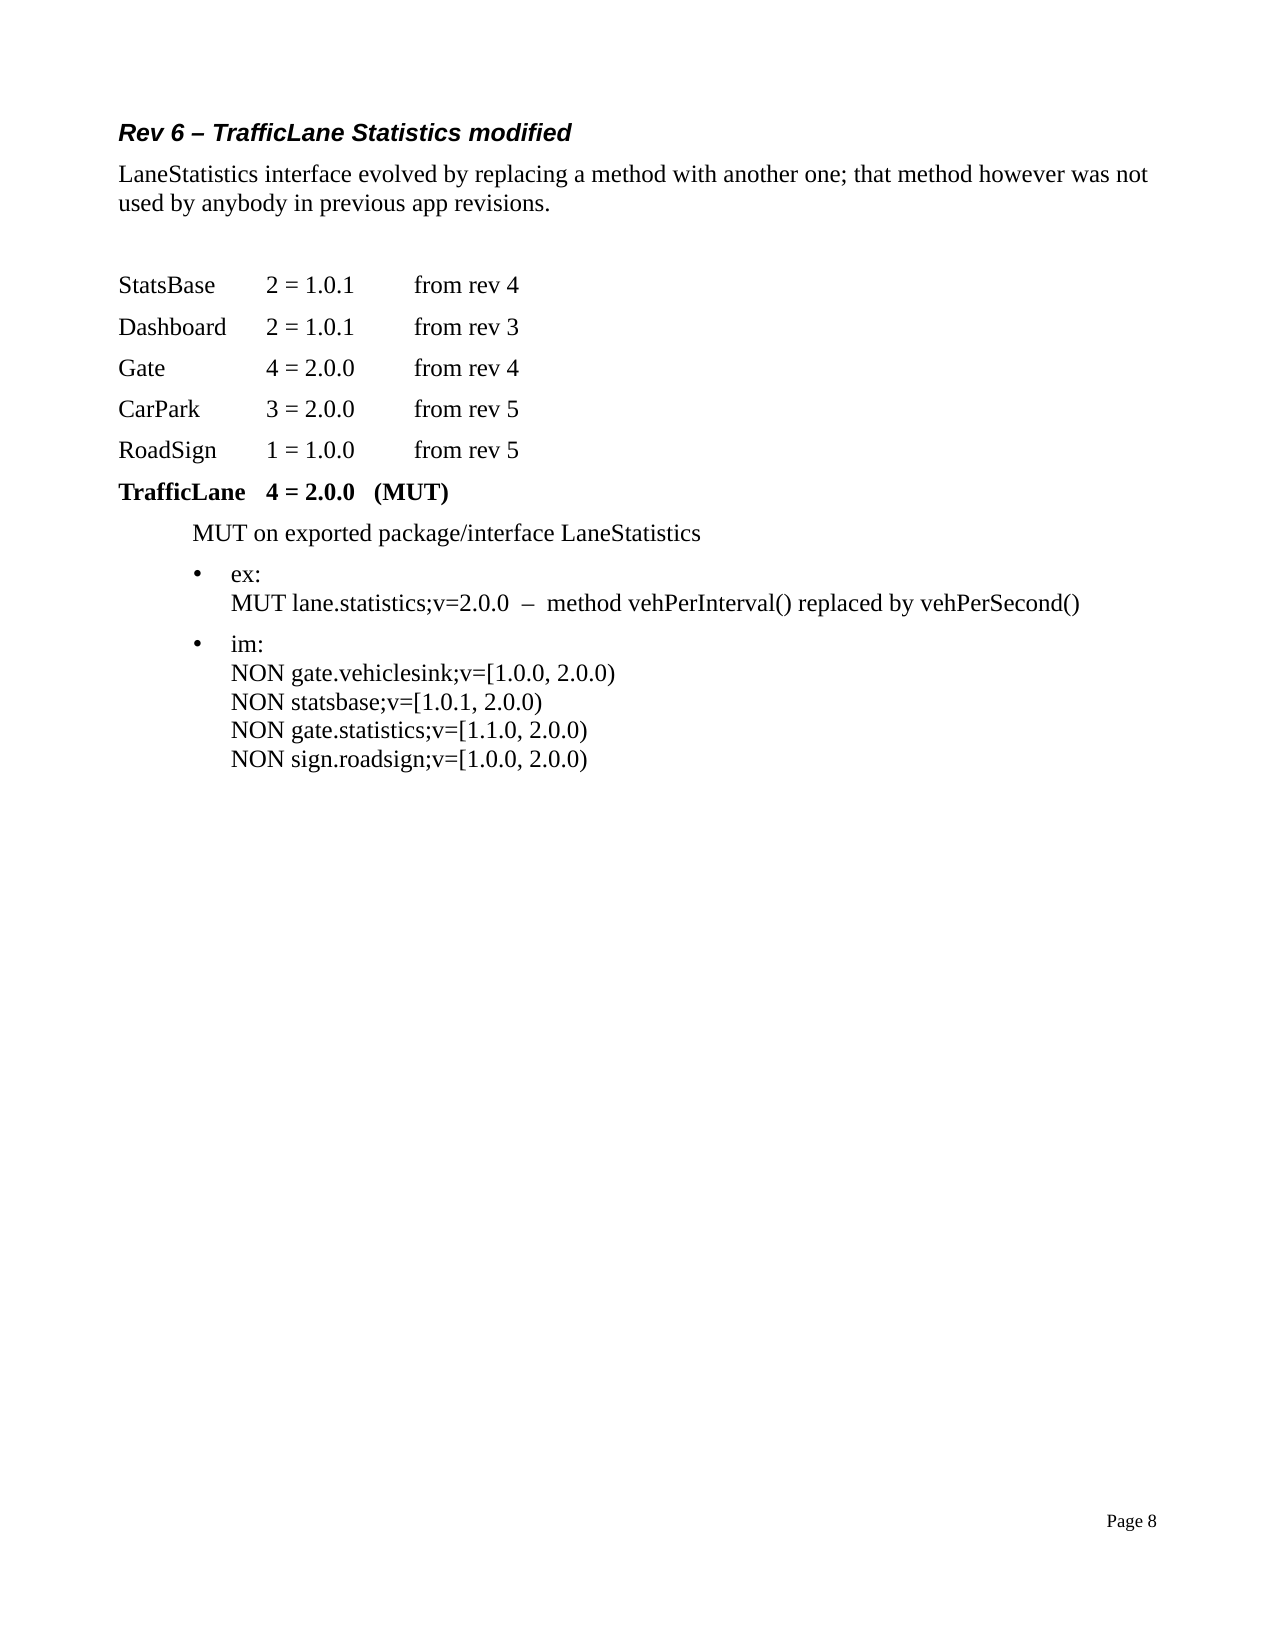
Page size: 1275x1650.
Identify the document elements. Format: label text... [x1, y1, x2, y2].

text LaneStatistics interface evolved by replacing a method with another one; that method however was not used by anybody in previous app revisions. [118, 159, 1157, 217]
text Gate 4 = 2.0.0 from rev 4 [118, 353, 1157, 382]
list ex: MUT lane.statistics;v=2.0.0 – method vehPerInterval() replaced by vehPerSecond() [193, 559, 1157, 617]
text CarPark 3 = 2.0.0 from rev 5 [118, 394, 1157, 423]
subtitle Rev 6 – TrafficLane Statistics modified [118, 118, 1157, 147]
text RoadSign 1 = 1.0.0 from rev 5 [118, 435, 1157, 464]
text Dashboard 2 = 1.0.1 from rev 3 [118, 312, 1157, 340]
text StatsBase 2 = 1.0.1 from rev 4 [118, 270, 1157, 299]
text MUT on exported package/interface LaneStatistics [118, 518, 1157, 547]
text TrafficLane 4 = 2.0.0 (MUT) [118, 477, 1157, 505]
list im: NON gate.vehiclesink;v=[1.0.0, 2.0.0) NON statsbase;v=[1.0.1, 2.0.0) NON gate.statistics;v=[1.1.0, 2.0.0) NON sign.roadsign;v=[1.0.0, 2.0.0) [193, 629, 1157, 773]
